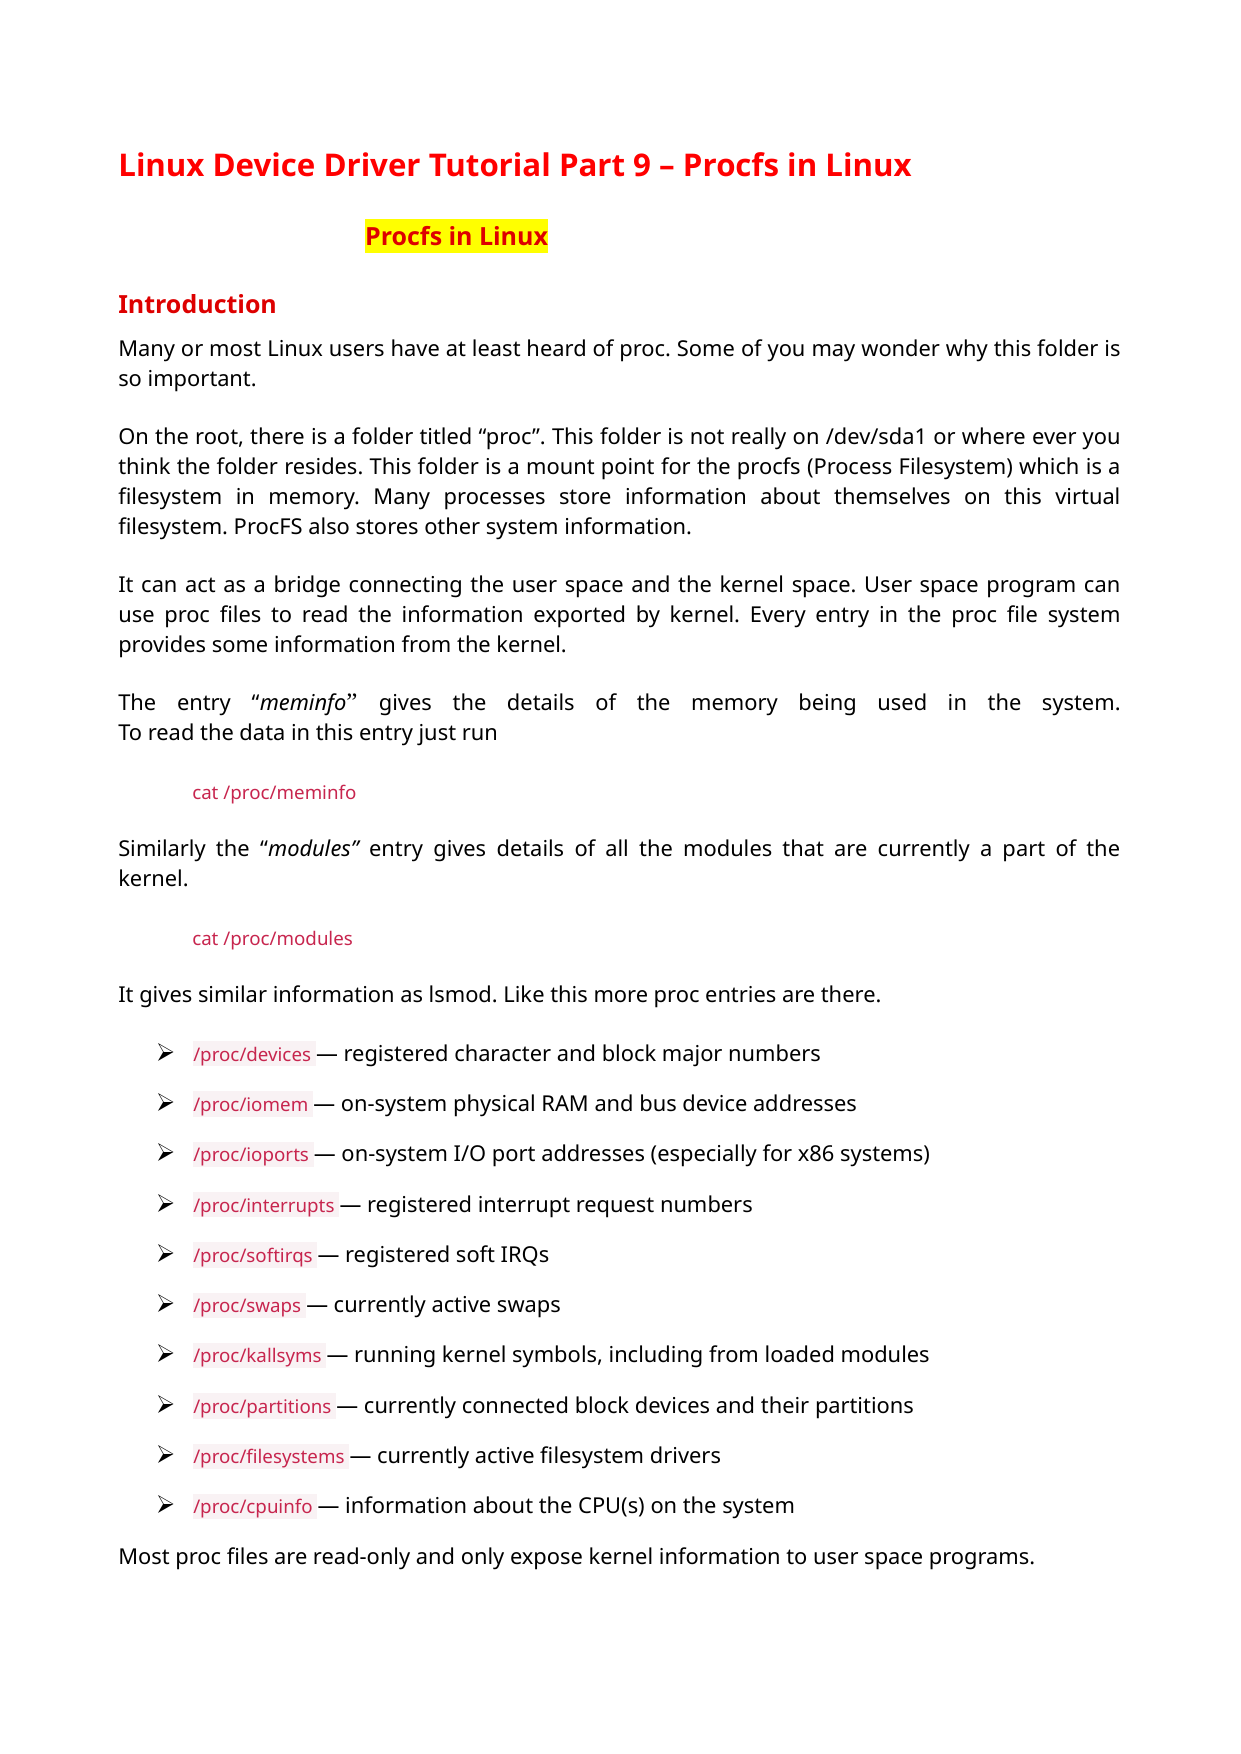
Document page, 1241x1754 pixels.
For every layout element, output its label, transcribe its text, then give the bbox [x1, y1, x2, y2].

text Most proc files are read-only and only expose kernel information to user space programs. [118, 1541, 1122, 1571]
list /proc/ioports — on-system I/O port addresses (especially for x86 systems) [156, 1138, 1122, 1168]
text On the root, there is a folder titled “proc”. This folder is not really on /dev/sda1 or where ever you think the folder resides. This folder is a mount point for the procfs (Process Filesystem) which is a filesystem in memory. Many processes store information about themselves on this virtual filesystem. ProcFS also stores other system information. [118, 421, 1122, 541]
text cat /proc/meminfo [118, 776, 1122, 804]
list /proc/iomem — on-system physical RAM and bus device addresses [156, 1088, 1122, 1118]
subtitle Procfs in Linux [118, 219, 1122, 253]
list /proc/cpuinfo — information about the CPU(s) on the system [156, 1490, 1122, 1520]
text Similarly the “modules” entry gives details of all the modules that are currently a part of the kernel. [118, 833, 1122, 893]
list /proc/kallsyms — running kernel symbols, including from loaded modules [156, 1339, 1122, 1369]
list /proc/swaps — currently active swaps [156, 1289, 1122, 1319]
text It gives similar information as lsmod. Like this more proc entries are there. [118, 979, 1122, 1009]
list /proc/partitions — currently connected block devices and their partitions [156, 1390, 1122, 1419]
text The entry “meminfo” gives the details of the memory being used in the system. To read the data in this entry just run [118, 687, 1122, 747]
list /proc/softirqs — registered soft IRQs [156, 1239, 1122, 1269]
list /proc/interrupts — registered interrupt request numbers [156, 1188, 1122, 1218]
list /proc/devices — registered character and block major numbers [156, 1038, 1122, 1067]
list /proc/filesystems — currently active filesystem drivers [156, 1440, 1122, 1470]
text cat /proc/modules [118, 922, 1122, 950]
text Many or most Linux users have at least heard of proc. Some of you may wonder why this folder is so important. [118, 333, 1122, 393]
subtitle Introduction [118, 286, 1122, 321]
text It can act as a bridge connecting the user space and the kernel space. User space program can use proc files to read the information exported by kernel. Every entry in the proc file system provides some information from the kernel. [118, 569, 1122, 659]
subtitle Linux Device Driver Tutorial Part 9 – Procfs in Linux [118, 143, 1122, 186]
